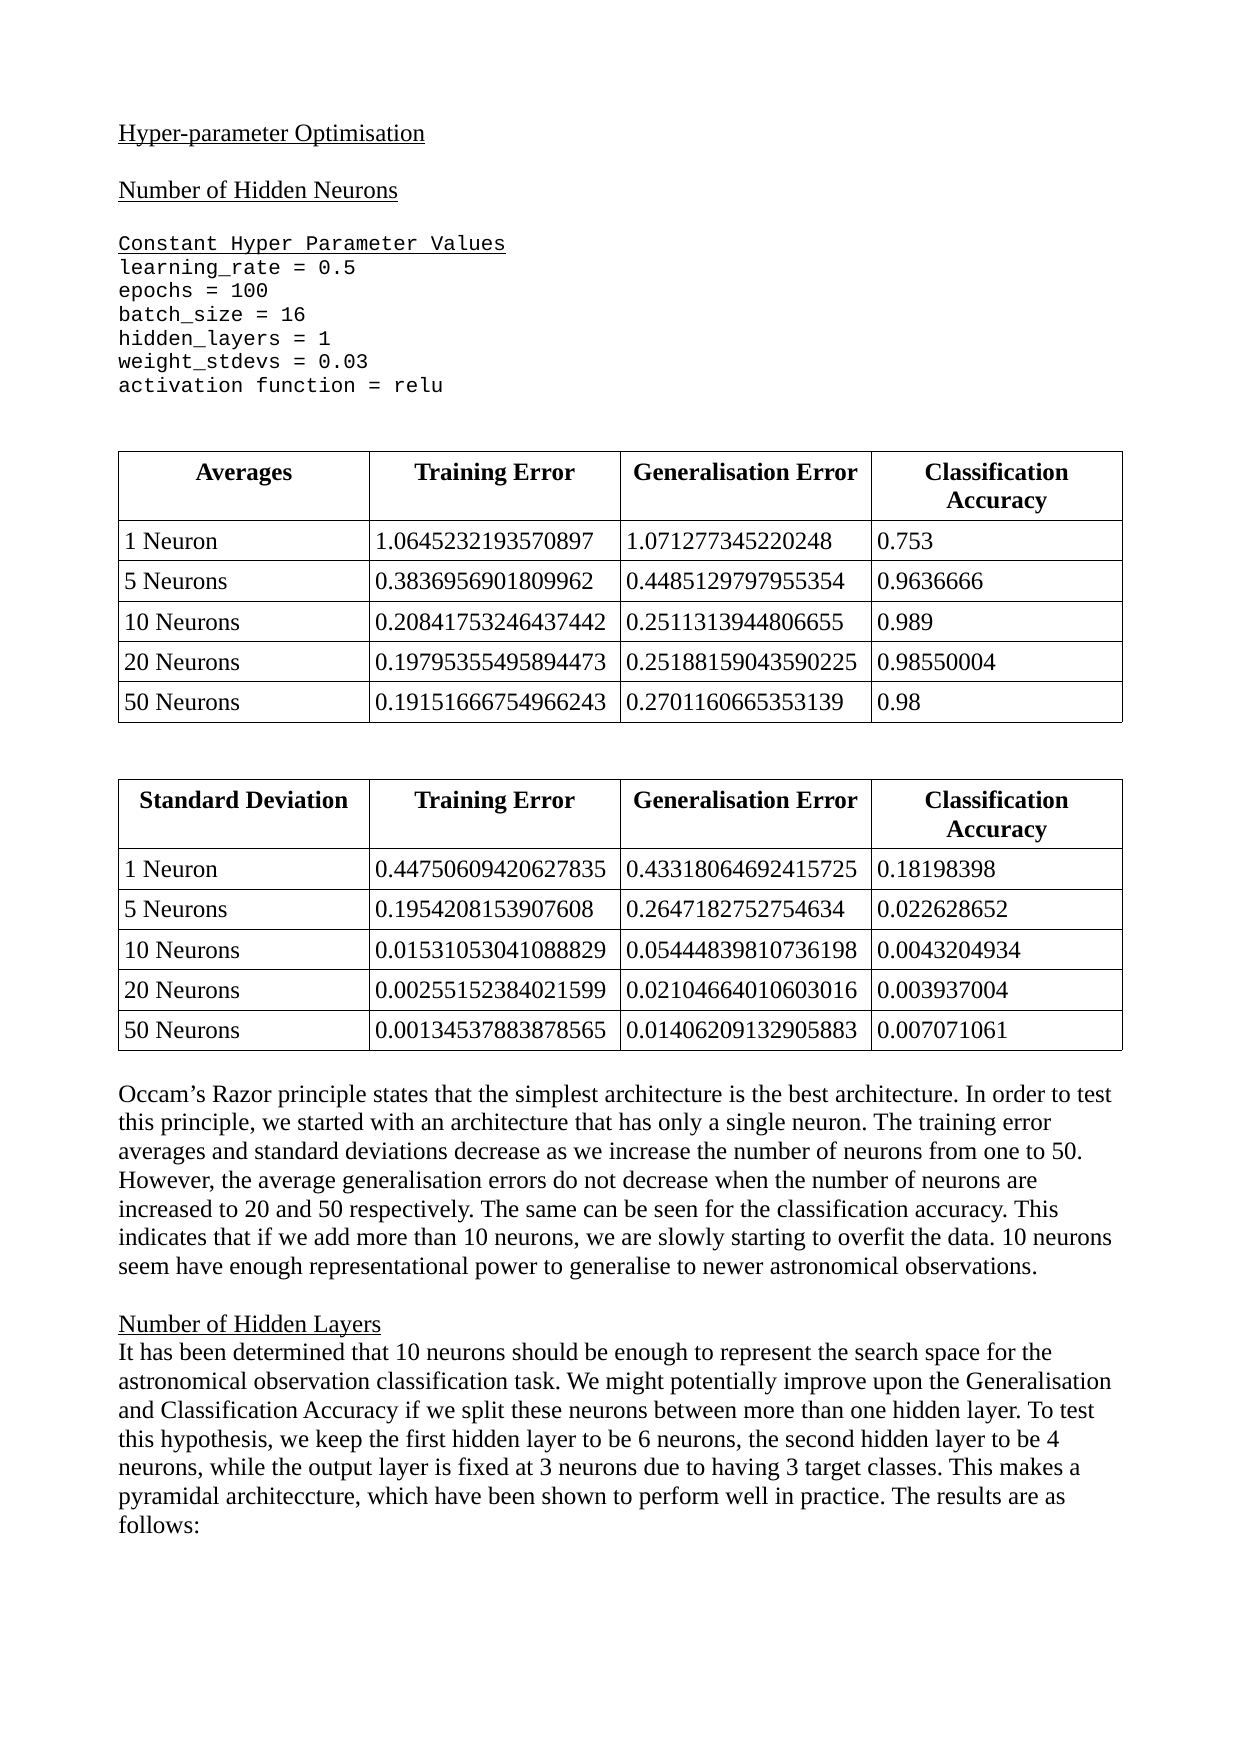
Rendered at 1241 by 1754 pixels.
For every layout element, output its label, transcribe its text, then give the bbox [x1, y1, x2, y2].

text Occam’s Razor principle states that the simplest architecture is the best architecture. In order to test this principle, we started with an architecture that has only a single neuron. The training error averages and standard deviations decrease as we increase the number of neurons from one to 50. However, the average generalisation errors do not decrease when the number of neurons are increased to 20 and 50 respectively. The same can be seen for the classification accuracy. This indicates that if we add more than 10 neurons, we are slowly starting to overfit the data. 10 neurons seem have enough representational power to generalise to newer astronomical observations. [118, 1079, 1122, 1280]
text weight_stdevs = 0.03 [118, 351, 1122, 375]
table_cell 0.19795355495894473 [370, 642, 620, 681]
table_cell 5 Neurons [119, 561, 369, 601]
table_cell 0.00255152384021599 [370, 970, 620, 1009]
table_cell 0.1954208153907608 [370, 890, 620, 929]
table_cell 10 Neurons [119, 930, 369, 969]
table_cell 0.43318064692415725 [621, 849, 871, 889]
text Number of Hidden Layers [118, 1309, 1122, 1337]
table_cell 0.0043204934 [872, 930, 1122, 969]
table_cell 20 Neurons [119, 642, 369, 681]
table_cell 0.989 [872, 602, 1122, 641]
table_cell 0.022628652 [872, 890, 1122, 929]
table_cell 0.02104664010603016 [621, 970, 871, 1009]
table_cell 0.007071061 [872, 1011, 1122, 1050]
table_cell 1 Neuron [119, 849, 369, 889]
table_cell 50 Neurons [119, 682, 369, 722]
table_cell 1 Neuron [119, 521, 369, 560]
table_cell 0.753 [872, 521, 1122, 560]
table_cell 0.19151666754966243 [370, 682, 620, 722]
table_header Classification Accuracy [872, 780, 1122, 848]
table_header Classification Accuracy [872, 452, 1122, 520]
table_header Averages [119, 452, 369, 520]
text activation function = relu [118, 375, 1122, 399]
table_cell 0.00134537883878565 [370, 1011, 620, 1050]
table_cell 0.2511313944806655 [621, 602, 871, 641]
table_cell 0.9636666 [872, 561, 1122, 601]
table_cell 20 Neurons [119, 970, 369, 1009]
table_header Training Error [370, 452, 620, 520]
text learning_rate = 0.5 [118, 257, 1122, 280]
table_cell 1.0645232193570897 [370, 521, 620, 560]
table_cell 0.25188159043590225 [621, 642, 871, 681]
table_header Standard Deviation [119, 780, 369, 848]
table_cell 50 Neurons [119, 1011, 369, 1050]
table_cell 0.20841753246437442 [370, 602, 620, 641]
table_cell 10 Neurons [119, 602, 369, 641]
text Number of Hidden Neurons [118, 176, 1122, 204]
table_cell 1.071277345220248 [621, 521, 871, 560]
text batch_size = 16 [118, 304, 1122, 328]
table_cell 0.18198398 [872, 849, 1122, 889]
table_cell 5 Neurons [119, 890, 369, 929]
table_cell 0.003937004 [872, 970, 1122, 1009]
table_cell 0.01531053041088829 [370, 930, 620, 969]
text Hyper-parameter Optimisation [118, 118, 1122, 147]
table_cell 0.3836956901809962 [370, 561, 620, 601]
table_cell 0.05444839810736198 [621, 930, 871, 969]
text hidden_layers = 1 [118, 328, 1122, 351]
table_cell 0.4485129797955354 [621, 561, 871, 601]
table_header Training Error [370, 780, 620, 848]
table_cell 0.2647182752754634 [621, 890, 871, 929]
table_cell 0.2701160665353139 [621, 682, 871, 722]
table_header Generalisation Error [621, 452, 871, 520]
table_cell 0.01406209132905883 [621, 1011, 871, 1050]
table_cell 0.98550004 [872, 642, 1122, 681]
text It has been determined that 10 neurons should be enough to represent the search space for the astronomical observation classification task. We might potentially improve upon the Generalisation and Classification Accuracy if we split these neurons between more than one hidden layer. To test this hypothesis, we keep the first hidden layer to be 6 neurons, the second hidden layer to be 4 neurons, while the output layer is fixed at 3 neurons due to having 3 target classes. This makes a pyramidal architeccture, which have been shown to perform well in practice. The results are as follows: [118, 1337, 1122, 1539]
text epochs = 100 [118, 280, 1122, 304]
table_cell 0.44750609420627835 [370, 849, 620, 889]
text Constant Hyper Parameter Values [118, 233, 1122, 257]
table_cell 0.98 [872, 682, 1122, 722]
table_header Generalisation Error [621, 780, 871, 848]
